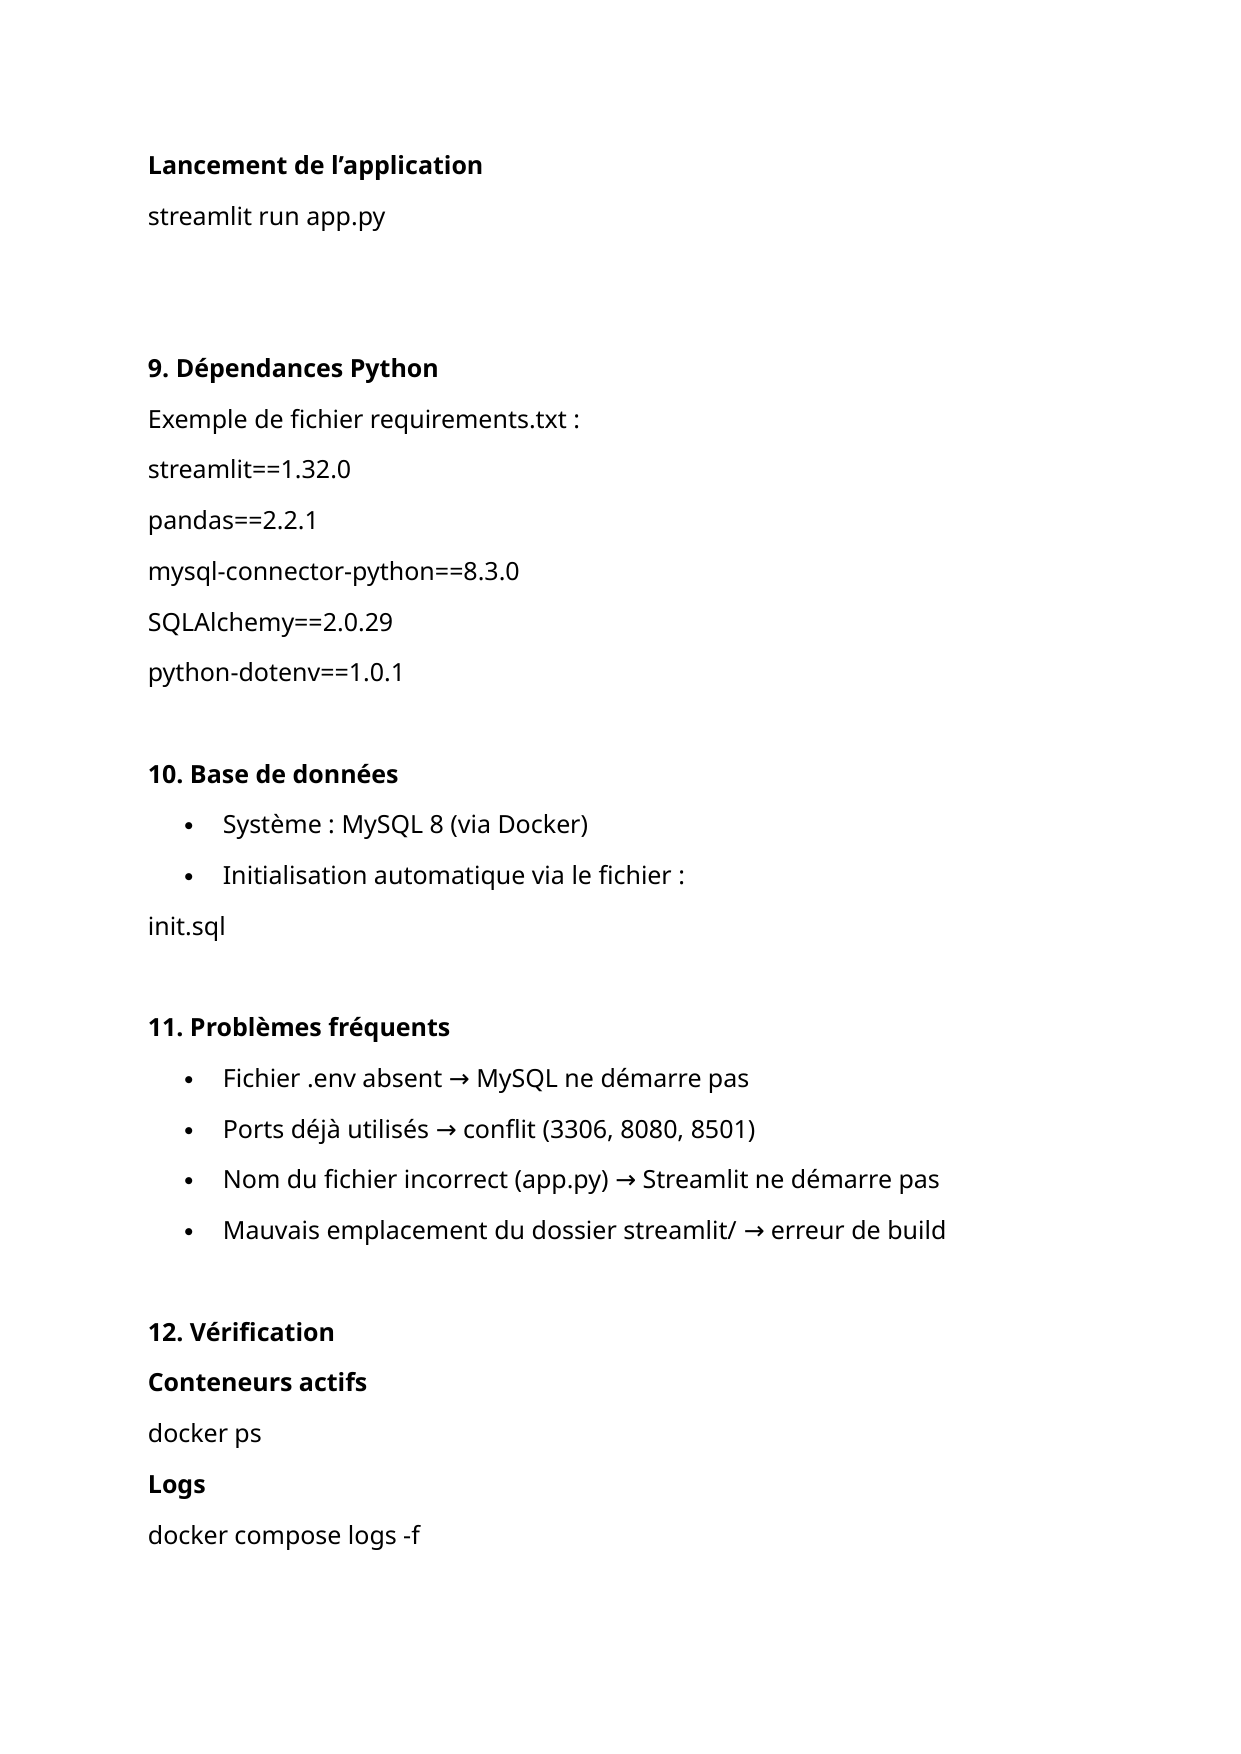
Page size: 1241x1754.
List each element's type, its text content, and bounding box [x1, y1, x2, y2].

list Mauvais emplacement du dossier streamlit/ → erreur de build [185, 1213, 1093, 1247]
list Nom du fichier incorrect (app.py) → Streamlit ne démarre pas [185, 1162, 1093, 1196]
text Logs [148, 1467, 1093, 1501]
text Exemple de fichier requirements.txt : [148, 401, 1093, 435]
text mysql-connector-python==8.3.0 [148, 553, 1093, 587]
text 9. Dépendances Python [148, 351, 1093, 384]
text SQLAlchemy==2.0.29 [148, 604, 1093, 638]
list Fichier .env absent → MySQL ne démarre pas [185, 1061, 1093, 1095]
text init.sql [148, 908, 1093, 943]
text Lancement de l’application [148, 148, 1093, 182]
text python-dotenv==1.0.1 [148, 655, 1093, 689]
list Ports déjà utilisés → conflit (3306, 8080, 8501) [185, 1111, 1093, 1146]
text 11. Problèmes fréquents [148, 1010, 1093, 1044]
list Système : MySQL 8 (via Docker) [185, 807, 1093, 841]
text streamlit run app.py [148, 198, 1093, 232]
text pandas==2.2.1 [148, 503, 1093, 537]
text streamlit==1.32.0 [148, 452, 1093, 486]
text 12. Vérification [148, 1314, 1093, 1348]
list Initialisation automatique via le fichier : [185, 858, 1093, 892]
text docker compose logs -f [148, 1517, 1093, 1551]
text docker ps [148, 1416, 1093, 1450]
text Conteneurs actifs [148, 1365, 1093, 1399]
text 10. Base de données [148, 756, 1093, 790]
